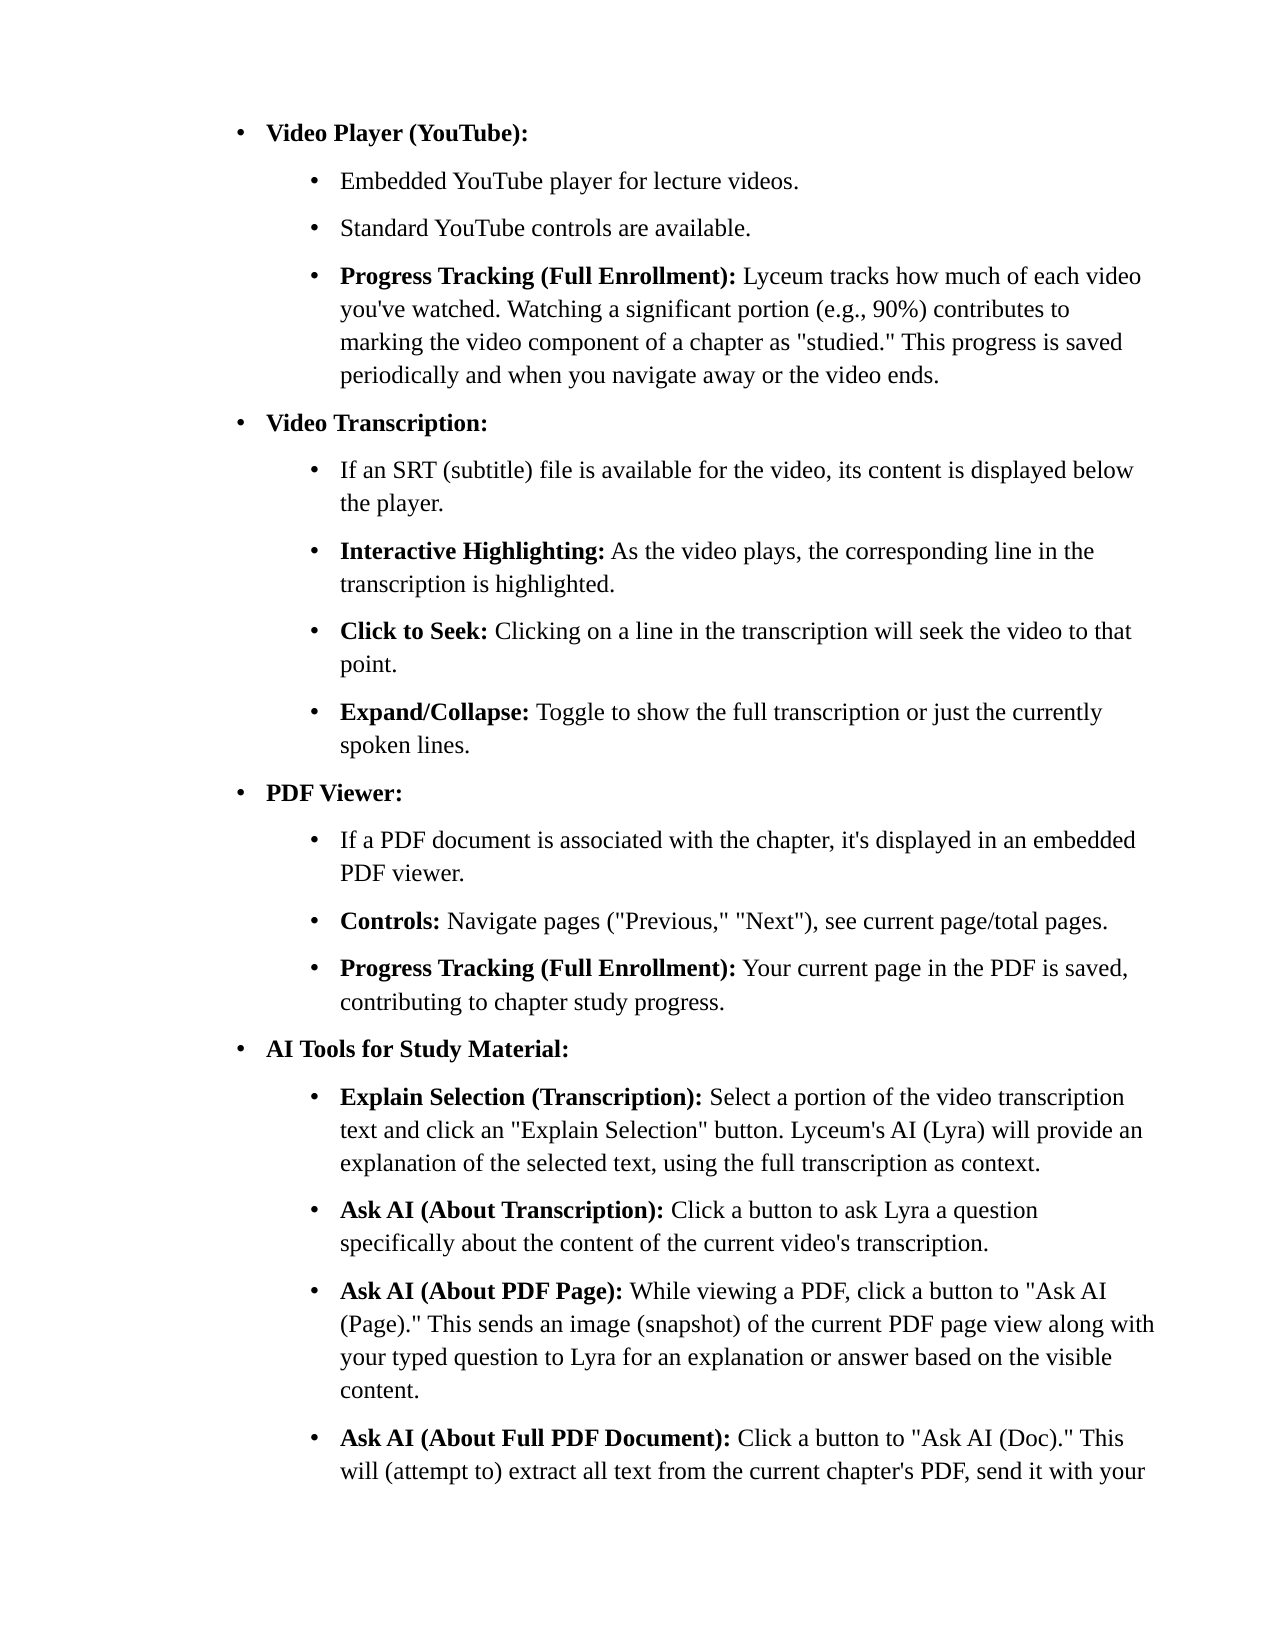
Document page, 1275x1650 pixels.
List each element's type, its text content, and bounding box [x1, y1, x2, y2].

list Ask AI (About Transcription): Click a button to ask Lyra a question specifically about the content of the current video's transcription. [310, 1195, 1157, 1257]
list Standard YouTube controls are available. [310, 213, 1157, 242]
list Progress Tracking (Full Enrollment): Your current page in the PDF is saved, contributing to chapter study progress. [310, 953, 1157, 1015]
list Controls: Navigate pages ("Previous," "Next"), see current page/total pages. [310, 906, 1157, 935]
list Explain Selection (Transcription): Select a portion of the video transcription text and click an "Explain Selection" button. Lyceum's AI (Lyra) will provide an explanation of the selected text, using the full transcription as context. [310, 1082, 1157, 1177]
list If a PDF document is associated with the chapter, it's displayed in an embedded PDF viewer. [310, 825, 1157, 887]
list Embedded YouTube player for lecture videos. [310, 166, 1157, 194]
list Ask AI (About Full PDF Document): Click a button to "Ask AI (Doc)." This will (attempt to) extract all text from the current chapter's PDF, send it with your [310, 1423, 1157, 1484]
list Progress Tracking (Full Enrollment): Lyceum tracks how much of each video you've watched. Watching a significant portion (e.g., 90%) contributes to marking the video component of a chapter as "studied." This progress is saved periodically and when you navigate away or the video ends. [310, 261, 1157, 389]
list If an SRT (subtitle) file is available for the video, its content is displayed below the player. [310, 455, 1157, 517]
list Ask AI (About PDF Page): While viewing a PDF, click a button to "Ask AI (Page)." This sends an image (snapshot) of the current PDF page view along with your typed question to Lyra for an explanation or answer based on the visible content. [310, 1276, 1157, 1404]
list Expand/Collapse: Toggle to show the full transcription or just the currently spoken lines. [310, 697, 1157, 759]
list AI Tools for Study Material: [236, 1034, 1157, 1063]
list Video Transcription: [236, 408, 1157, 436]
list Click to Seek: Clicking on a line in the transcription will seek the video to that point. [310, 616, 1157, 678]
list PDF Viewer: [236, 778, 1157, 806]
list Interactive Highlighting: As the video plays, the corresponding line in the transcription is highlighted. [310, 536, 1157, 598]
list Video Player (YouTube): [236, 118, 1157, 147]
